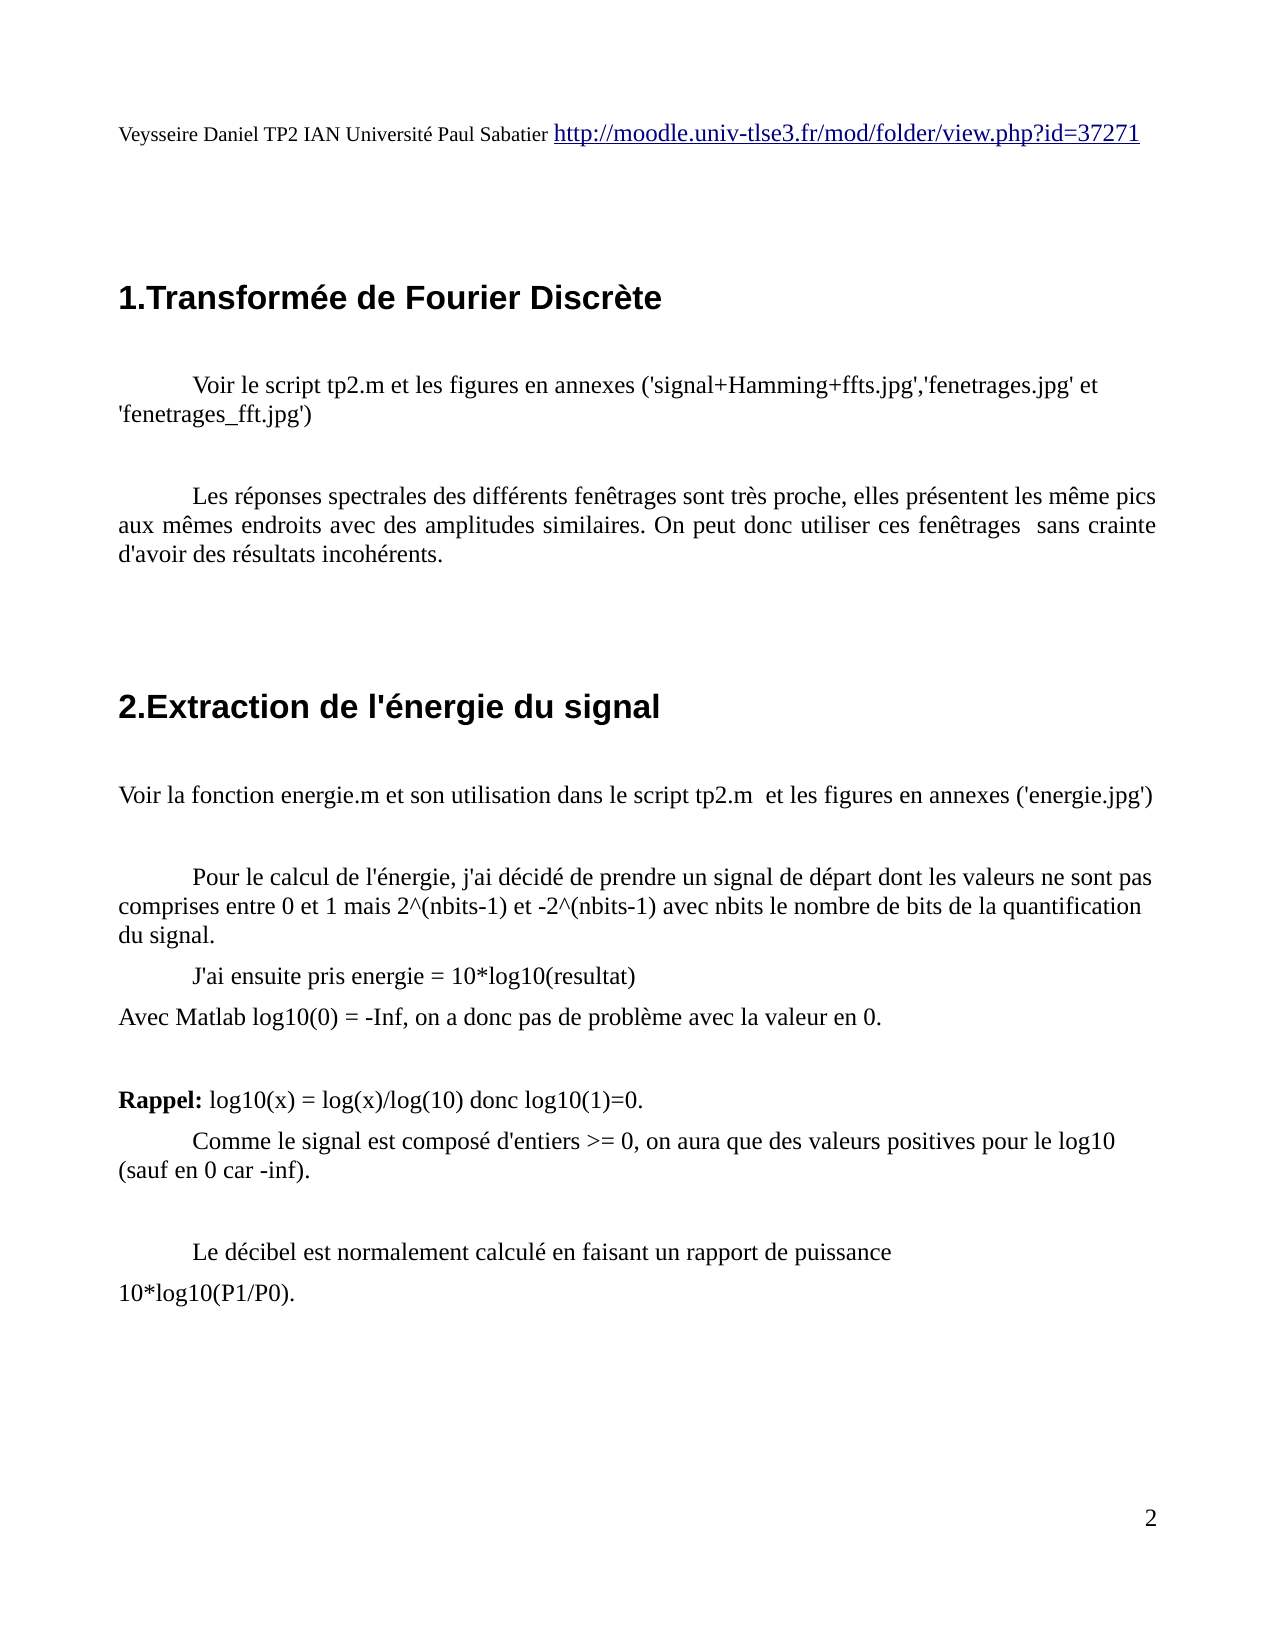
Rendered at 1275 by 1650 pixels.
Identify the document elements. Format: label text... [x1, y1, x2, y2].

text Pour le calcul de l'énergie, j'ai décidé de prendre un signal de départ dont les valeurs ne sont pas comprises entre 0 et 1 mais 2^(nbits-1) et -2^(nbits-1) avec nbits le nombre de bits de la quantification du signal. [118, 862, 1157, 948]
text Voir le script tp2.m et les figures en annexes ('signal+Hamming+ffts.jpg','fenetrages.jpg' et 'fenetrages_fft.jpg') [118, 370, 1157, 427]
text Comme le signal est composé d'entiers >= 0, on aura que des valeurs positives pour le log10 (sauf en 0 car -inf). [118, 1126, 1157, 1183]
text 10*log10(P1/P0). [118, 1278, 1157, 1307]
text Rappel: log10(x) = log(x)/log(10) donc log10(1)=0. [118, 1085, 1157, 1113]
text J'ai ensuite pris energie = 10*log10(resultat) [118, 961, 1157, 990]
subtitle 2.Extraction de l'énergie du signal [118, 687, 1157, 726]
subtitle 1.Transformée de Fourier Discrète [118, 277, 1157, 316]
text Les réponses spectrales des différents fenêtrages sont très proche, elles présentent les même pics aux mêmes endroits avec des amplitudes similaires. On peut donc utiliser ces fenêtrages sans crainte d'avoir des résultats incohérents. [118, 481, 1157, 567]
text Avec Matlab log10(0) = -Inf, on a donc pas de problème avec la valeur en 0. [118, 1002, 1157, 1031]
text Voir la fonction energie.m et son utilisation dans le script tp2.m et les figures en annexes ('energie.jpg') [118, 780, 1157, 808]
text Le décibel est normalement calculé en faisant un rapport de puissance [118, 1237, 1157, 1266]
